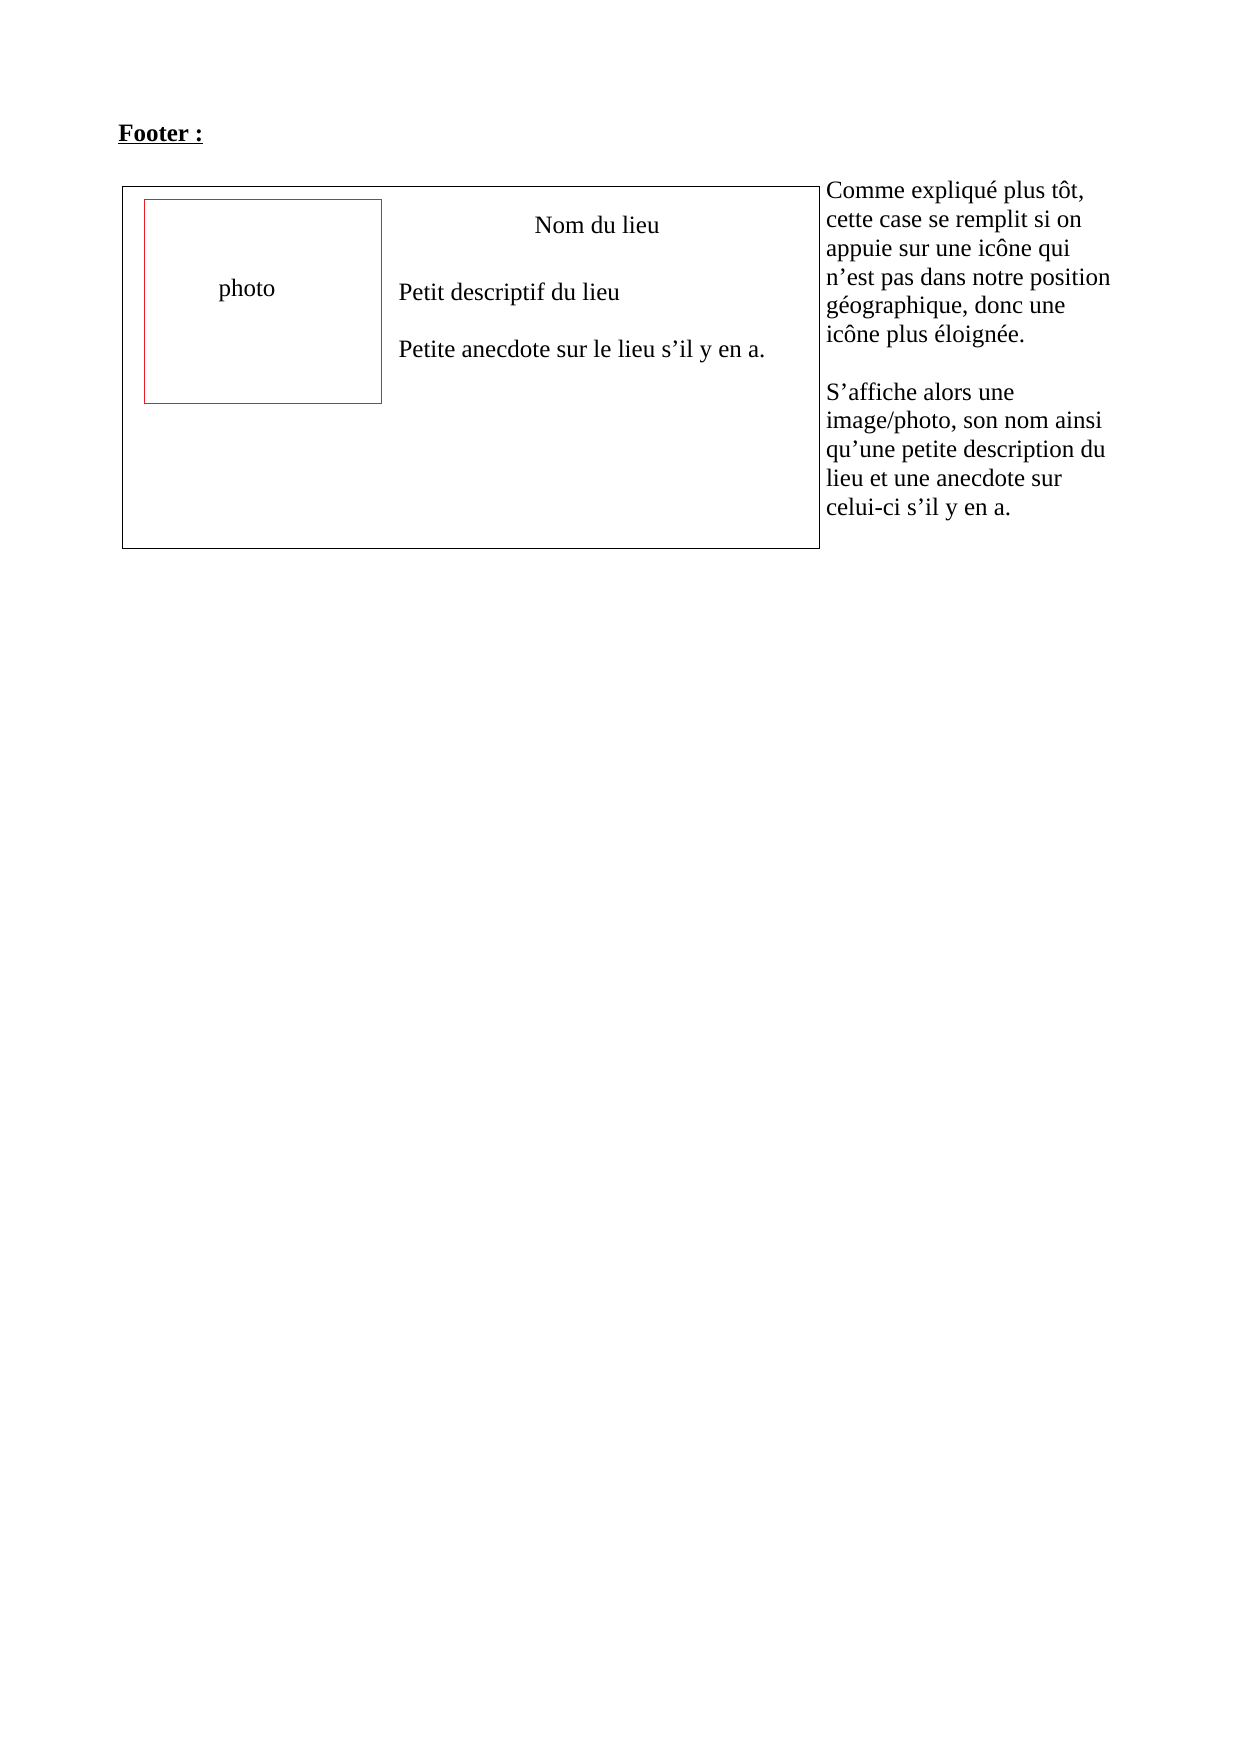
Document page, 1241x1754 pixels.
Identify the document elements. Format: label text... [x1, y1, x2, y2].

text cette case se remplit si on [820, 204, 1122, 233]
text géographique, donc une [820, 291, 1122, 319]
text S’affiche alors une [820, 377, 1122, 406]
text lieu et une anecdote sur [820, 463, 1122, 492]
text n’est pas dans notre position [820, 262, 1122, 291]
text celui-ci s’il y en a. [820, 492, 1122, 521]
text qu’une petite description du [820, 434, 1122, 463]
text appuie sur une icône qui [820, 233, 1122, 262]
text Comme expliqué plus tôt, [118, 176, 1122, 204]
text Footer : [118, 118, 1122, 147]
text image/photo, son nom ainsi [820, 406, 1122, 434]
text icône plus éloignée. [820, 319, 1122, 348]
